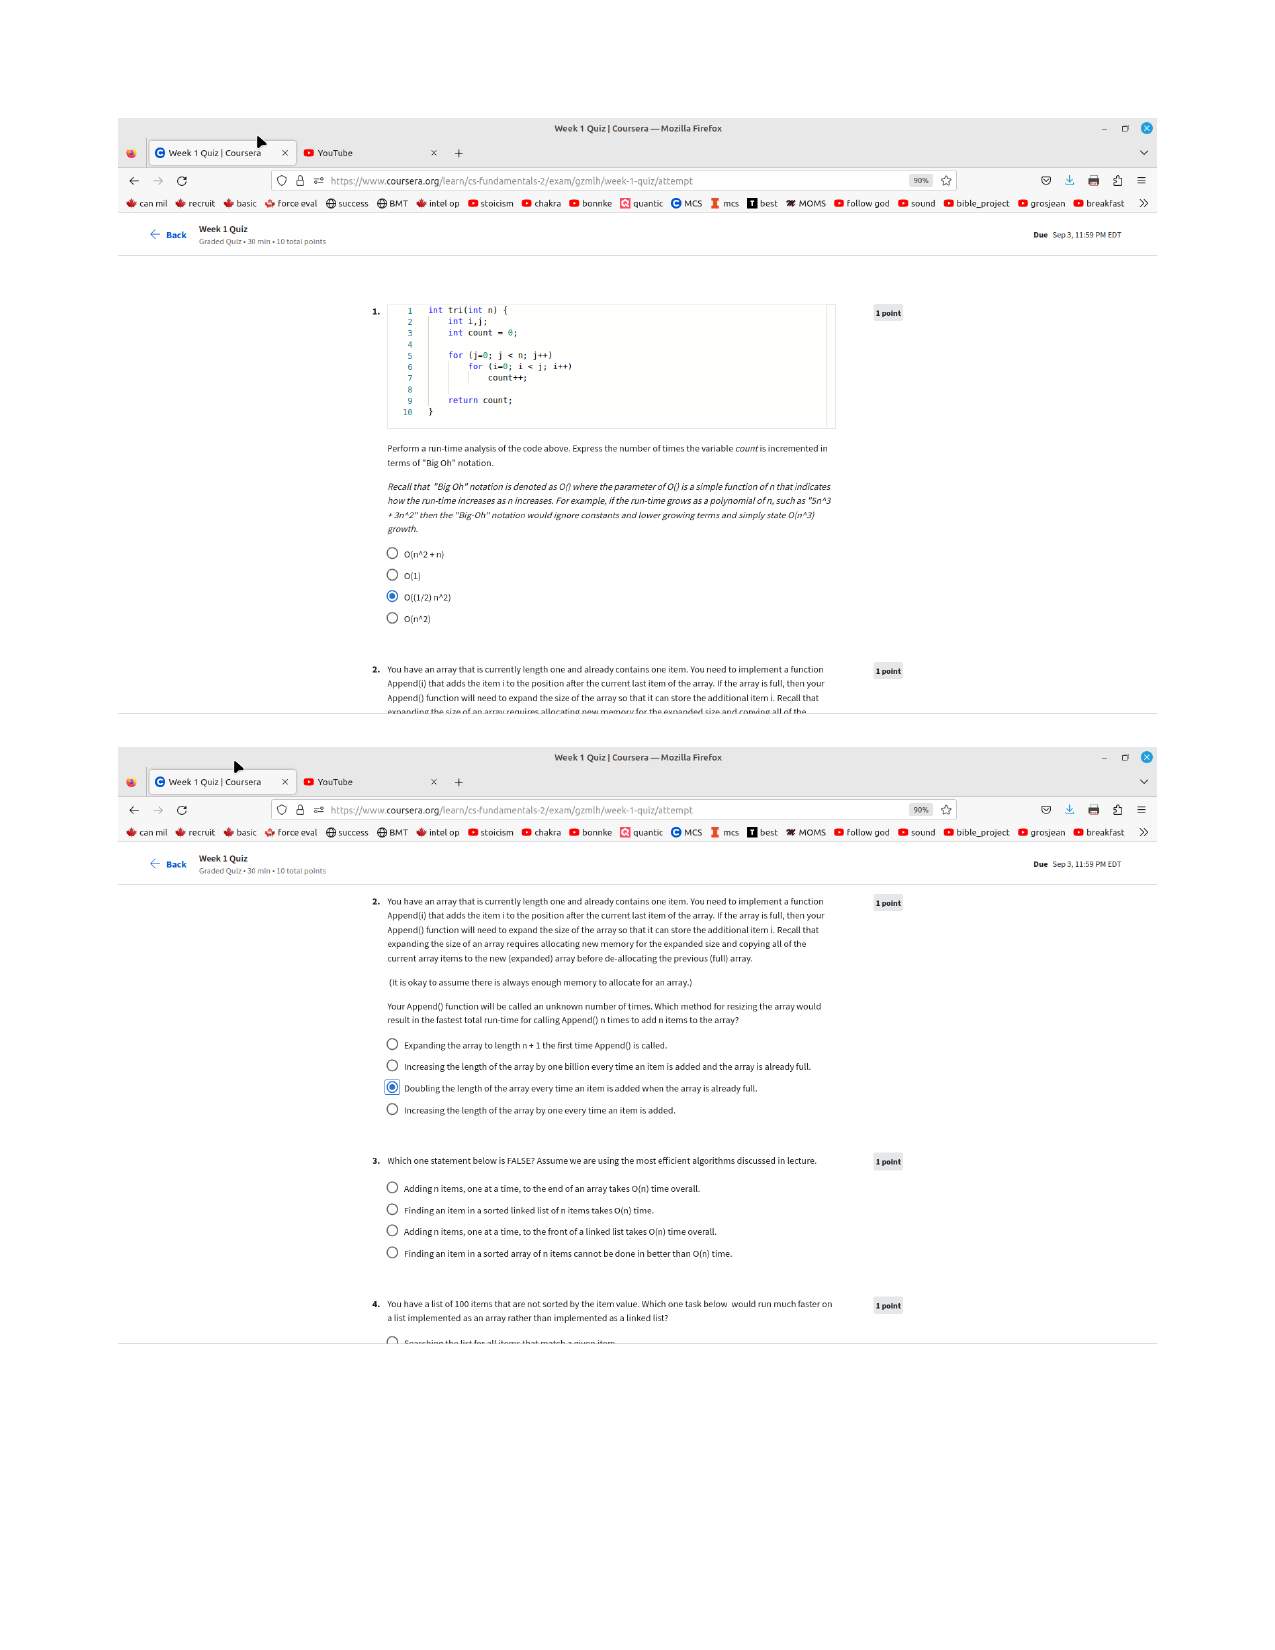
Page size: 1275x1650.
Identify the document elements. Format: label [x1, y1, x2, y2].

picture [118, 118, 1157, 714]
picture [118, 747, 1157, 1344]
